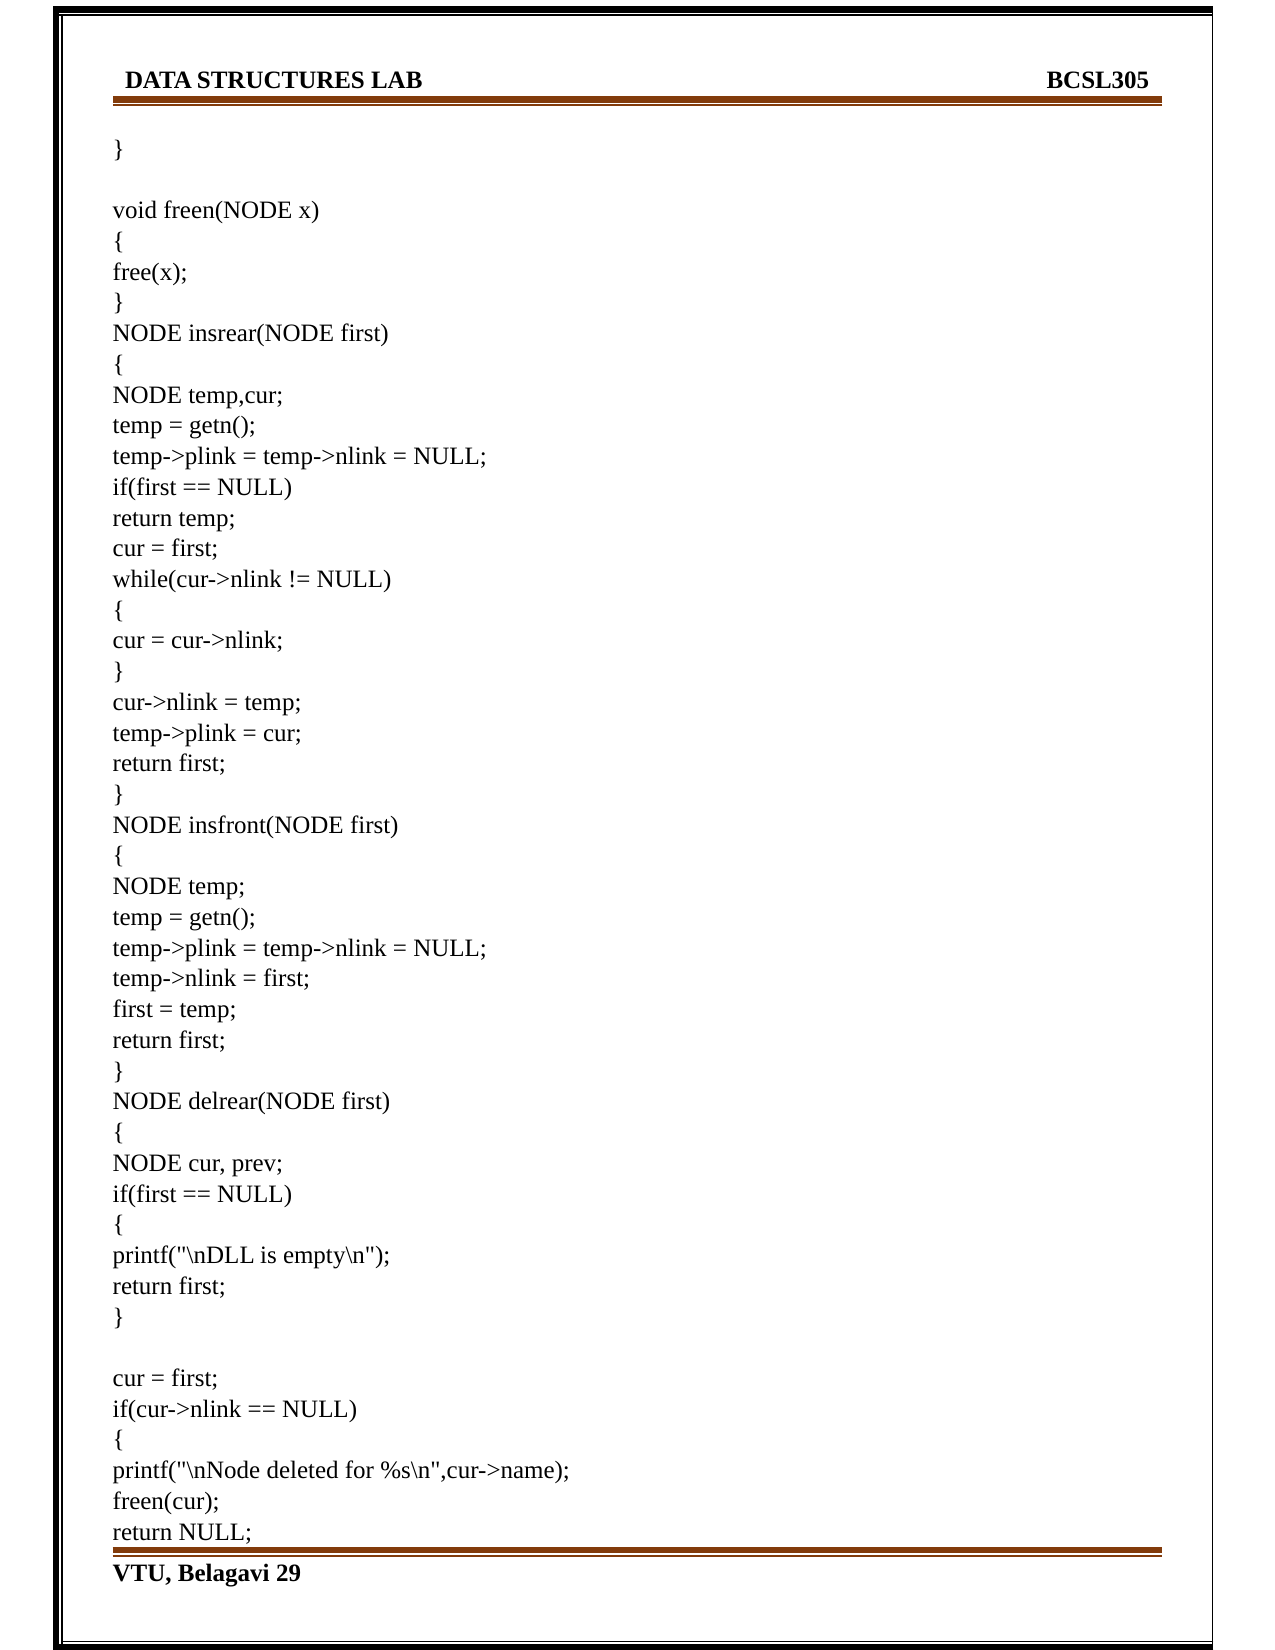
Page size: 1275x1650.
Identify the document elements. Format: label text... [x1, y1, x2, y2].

text } [112, 287, 1162, 316]
text } [112, 779, 1162, 808]
text if(cur->nlink == NULL) [112, 1394, 1162, 1422]
text cur = cur->nlink; [112, 626, 1162, 654]
text NODE insrear(NODE first) [112, 318, 1162, 347]
text } [112, 656, 1162, 685]
text { [112, 349, 1162, 378]
text } [112, 1302, 1162, 1330]
text temp = getn(); [112, 410, 1162, 439]
text { [112, 841, 1162, 869]
text while(cur->nlink != NULL) [112, 564, 1162, 593]
text free(x); [112, 257, 1162, 286]
text return first; [112, 748, 1162, 777]
text temp->plink = temp->nlink = NULL; [112, 441, 1162, 470]
text cur = first; [112, 533, 1162, 562]
text { [112, 1209, 1162, 1238]
text { [112, 1424, 1162, 1453]
text NODE temp,cur; [112, 380, 1162, 408]
text return first; [112, 1271, 1162, 1299]
text freen(cur); [112, 1486, 1162, 1515]
text NODE temp; [112, 871, 1162, 900]
text void freen(NODE x) [112, 195, 1162, 224]
text { [112, 226, 1162, 255]
text { [112, 1117, 1162, 1146]
text printf("\nDLL is empty\n"); [112, 1240, 1162, 1269]
text if(first == NULL) [112, 1179, 1162, 1207]
text temp->plink = cur; [112, 718, 1162, 746]
text NODE delrear(NODE first) [112, 1086, 1162, 1115]
text printf("\nNode deleted for %s\n",cur->name); [112, 1455, 1162, 1484]
text return first; [112, 1025, 1162, 1054]
text temp->plink = temp->nlink = NULL; [112, 933, 1162, 962]
text if(first == NULL) [112, 472, 1162, 501]
text } [112, 1056, 1162, 1084]
text cur = first; [112, 1363, 1162, 1392]
text return NULL; [112, 1517, 1162, 1545]
text { [112, 595, 1162, 623]
text cur->nlink = temp; [112, 687, 1162, 716]
text first = temp; [112, 994, 1162, 1023]
text return temp; [112, 503, 1162, 531]
text NODE cur, prev; [112, 1148, 1162, 1177]
text } [112, 134, 1162, 163]
text NODE insfront(NODE first) [112, 810, 1162, 839]
text temp = getn(); [112, 902, 1162, 931]
text temp->nlink = first; [112, 963, 1162, 992]
